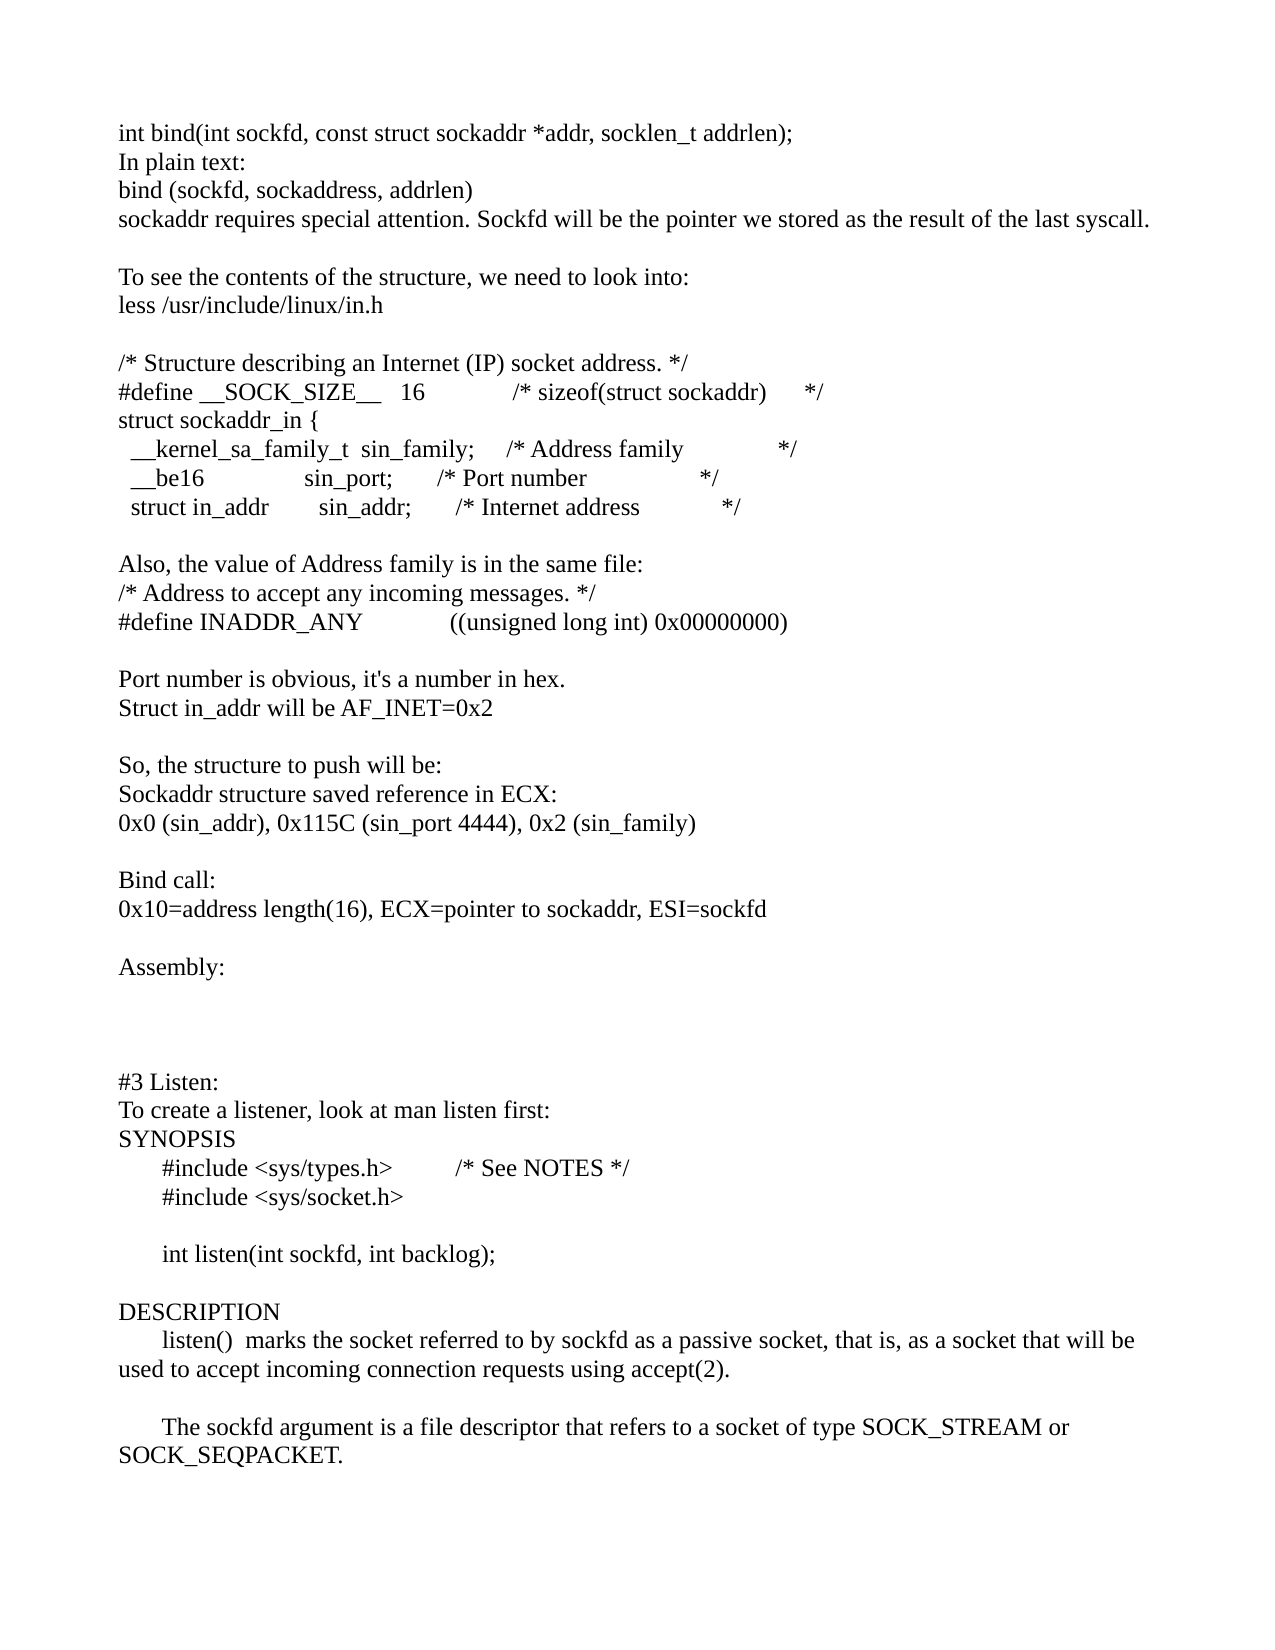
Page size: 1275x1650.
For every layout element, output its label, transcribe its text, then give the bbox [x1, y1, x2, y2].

text 0x0 (sin_addr), 0x115C (sin_port 4444), 0x2 (sin_family) [118, 808, 1157, 837]
text SYNOPSIS [118, 1124, 1157, 1153]
text #define INADDR_ANY ((unsigned long int) 0x00000000) [118, 607, 1157, 636]
text #include <sys/types.h> /* See NOTES */ [118, 1153, 1157, 1182]
text Assembly: [118, 952, 1157, 981]
text bind (sockfd, sockaddress, addrlen) [118, 176, 1157, 204]
text struct sockaddr_in { [118, 406, 1157, 434]
text listen() marks the socket referred to by sockfd as a passive socket, that is, as a socket that will be used to accept incoming connection requests using accept(2). [118, 1326, 1157, 1383]
text #include <sys/socket.h> [118, 1182, 1157, 1211]
text To see the contents of the structure, we need to look into: [118, 262, 1157, 291]
text So, the structure to push will be: [118, 751, 1157, 779]
text In plain text: [118, 147, 1157, 176]
text Bind call: [118, 866, 1157, 894]
text Also, the value of Address family is in the same file: [118, 549, 1157, 578]
text sockaddr requires special attention. Sockfd will be the pointer we stored as the result of the last syscall. [118, 204, 1157, 233]
text The sockfd argument is a file descriptor that refers to a socket of type SOCK_STREAM or SOCK_SEQPACKET. [118, 1412, 1157, 1469]
text Struct in_addr will be AF_INET=0x2 [118, 693, 1157, 722]
text DESCRIPTION [118, 1297, 1157, 1326]
text __kernel_sa_family_t sin_family; /* Address family */ [118, 434, 1157, 463]
text /* Structure describing an Internet (IP) socket address. */ [118, 348, 1157, 377]
text To create a listener, look at man listen first: [118, 1096, 1157, 1124]
text #define __SOCK_SIZE__ 16 /* sizeof(struct sockaddr) */ [118, 377, 1157, 406]
text 0x10=address length(16), ECX=pointer to sockaddr, ESI=sockfd [118, 894, 1157, 923]
text less /usr/include/linux/in.h [118, 291, 1157, 319]
text Port number is obvious, it's a number in hex. [118, 664, 1157, 693]
text struct in_addr sin_addr; /* Internet address */ [118, 492, 1157, 521]
text __be16 sin_port; /* Port number */ [118, 463, 1157, 492]
text Sockaddr structure saved reference in ECX: [118, 779, 1157, 808]
text int listen(int sockfd, int backlog); [118, 1239, 1157, 1268]
text #3 Listen: [118, 1067, 1157, 1096]
text /* Address to accept any incoming messages. */ [118, 578, 1157, 607]
text int bind(int sockfd, const struct sockaddr *addr, socklen_t addrlen); [118, 118, 1157, 147]
